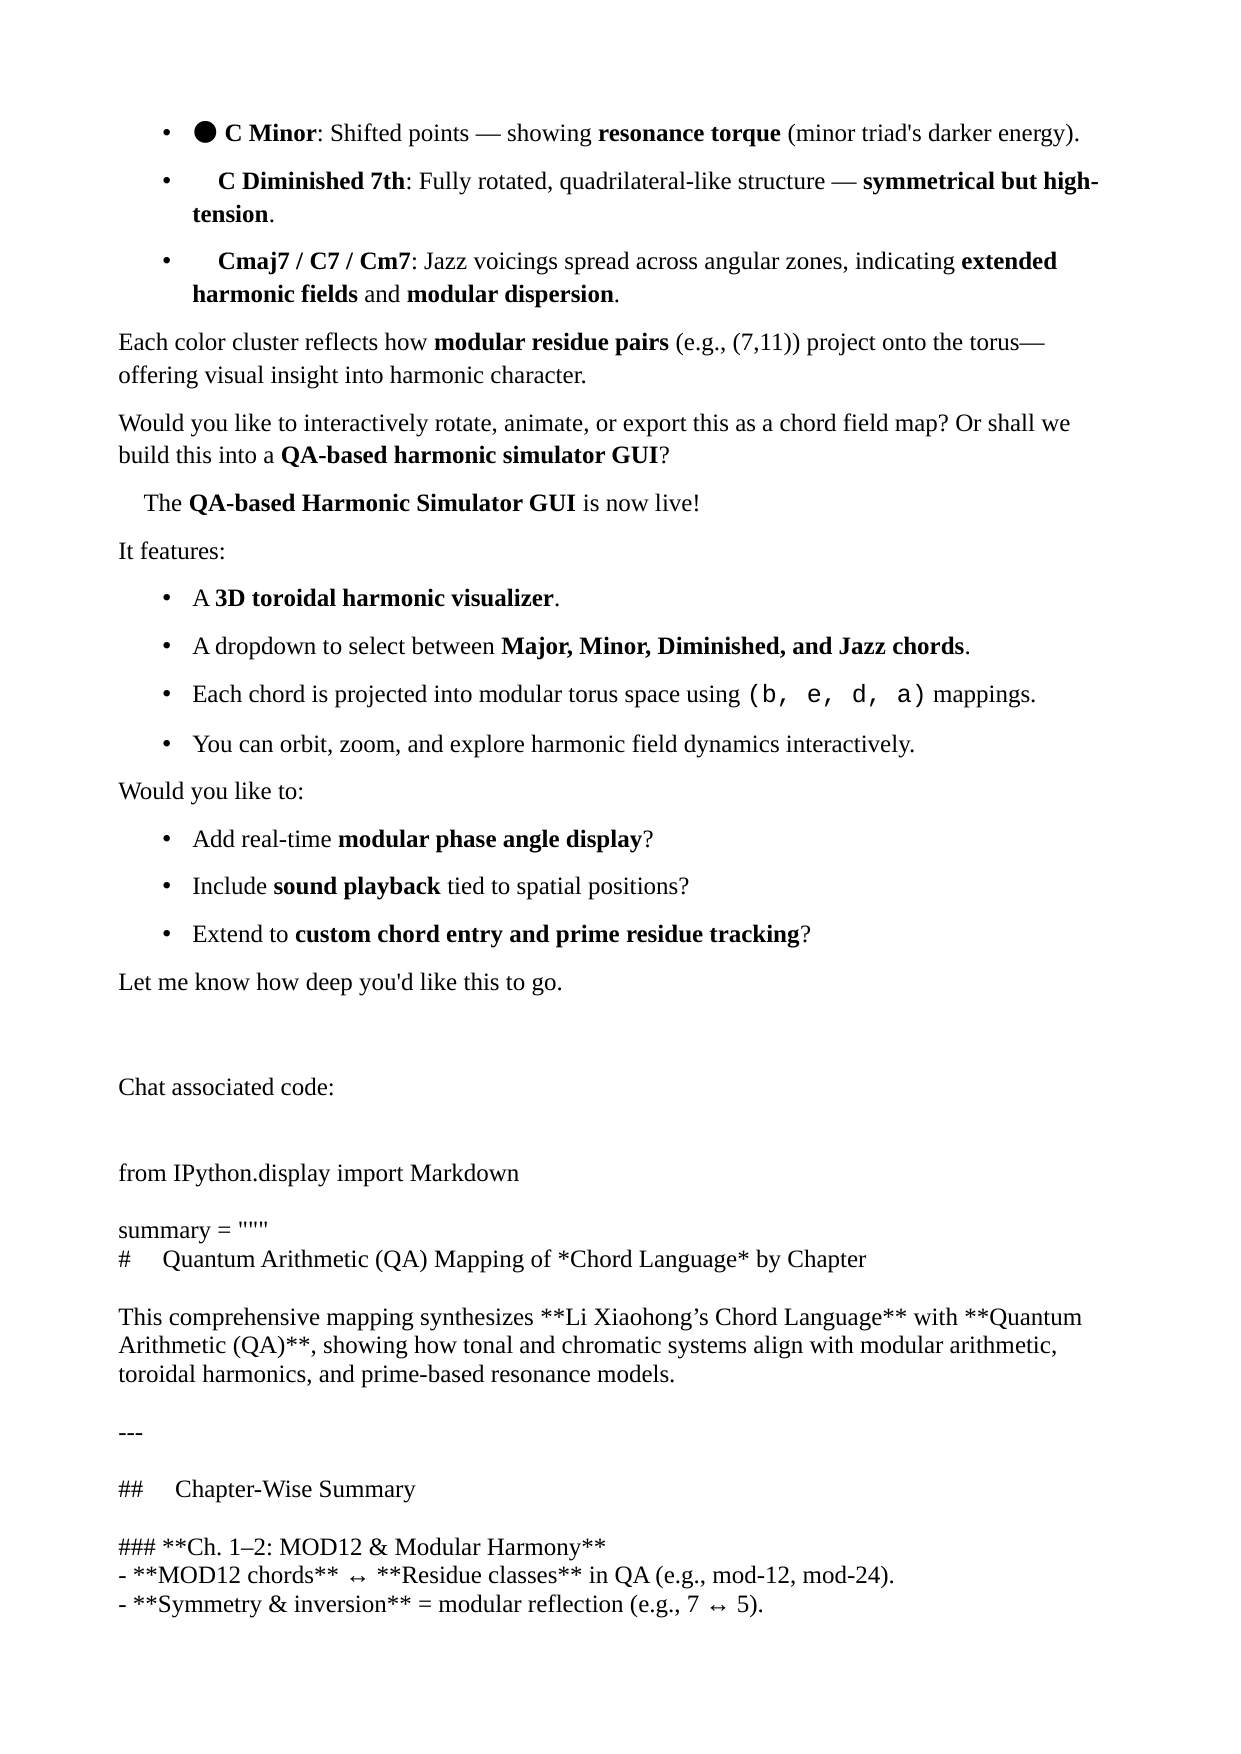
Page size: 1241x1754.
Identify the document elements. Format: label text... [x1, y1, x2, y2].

text Let me know how deep you'd like this to go. [118, 967, 1122, 995]
list Each chord is projected into modular torus space using (b, e, d, a) mappings. [162, 679, 1122, 709]
text Chat associated code: from IPython.display import Markdown [118, 1014, 1122, 1187]
list A 3D toroidal harmonic visualizer. [162, 583, 1122, 612]
text summary = """ [118, 1216, 1122, 1244]
text # 🎼 Quantum Arithmetic (QA) Mapping of *Chord Language* by Chapter [118, 1244, 1122, 1273]
text Would you like to interactively rotate, animate, or export this as a chord field map? Or shall we build this into a QA-based harmonic simulator GUI? [118, 408, 1122, 469]
list 🌀 C Diminished 7th: Fully rotated, quadrilateral-like structure — symmetrical but high-tension. [162, 166, 1122, 227]
text Would you like to: [118, 776, 1122, 805]
list A dropdown to select between Major, Minor, Diminished, and Jazz chords. [162, 631, 1122, 660]
text Each color cluster reflects how modular residue pairs (e.g., (7,11)) project onto the torus—offering visual insight into harmonic character. [118, 327, 1122, 389]
text ✅ The QA-based Harmonic Simulator GUI is now live! [118, 488, 1122, 517]
text It features: [118, 536, 1122, 564]
list You can orbit, zoom, and explore harmonic field dynamics interactively. [162, 729, 1122, 757]
text ### **Ch. 1–2: MOD12 & Modular Harmony** [118, 1532, 1122, 1561]
text ## 🧭 Chapter-Wise Summary [118, 1474, 1122, 1503]
list Extend to custom chord entry and prime residue tracking? [162, 919, 1122, 948]
list 🎷 Cmaj7 / C7 / Cm7: Jazz voicings spread across angular zones, indicating extended harmonic fields and modular dispersion. [162, 246, 1122, 308]
list 🌑 C Minor: Shifted points — showing resonance torque (minor triad's darker energy). [162, 118, 1122, 147]
text --- [118, 1417, 1122, 1446]
list Include sound playback tied to spatial positions? [162, 871, 1122, 900]
text This comprehensive mapping synthesizes **Li Xiaohong’s Chord Language** with **Quantum Arithmetic (QA)**, showing how tonal and chromatic systems align with modular arithmetic, toroidal harmonics, and prime-based resonance models. [118, 1302, 1122, 1388]
text - **Symmetry & inversion** = modular reflection (e.g., 7 ↔ 5). [118, 1589, 1122, 1618]
list Add real-time modular phase angle display? [162, 824, 1122, 853]
text - **MOD12 chords** ↔ **Residue classes** in QA (e.g., mod-12, mod-24). [118, 1561, 1122, 1589]
